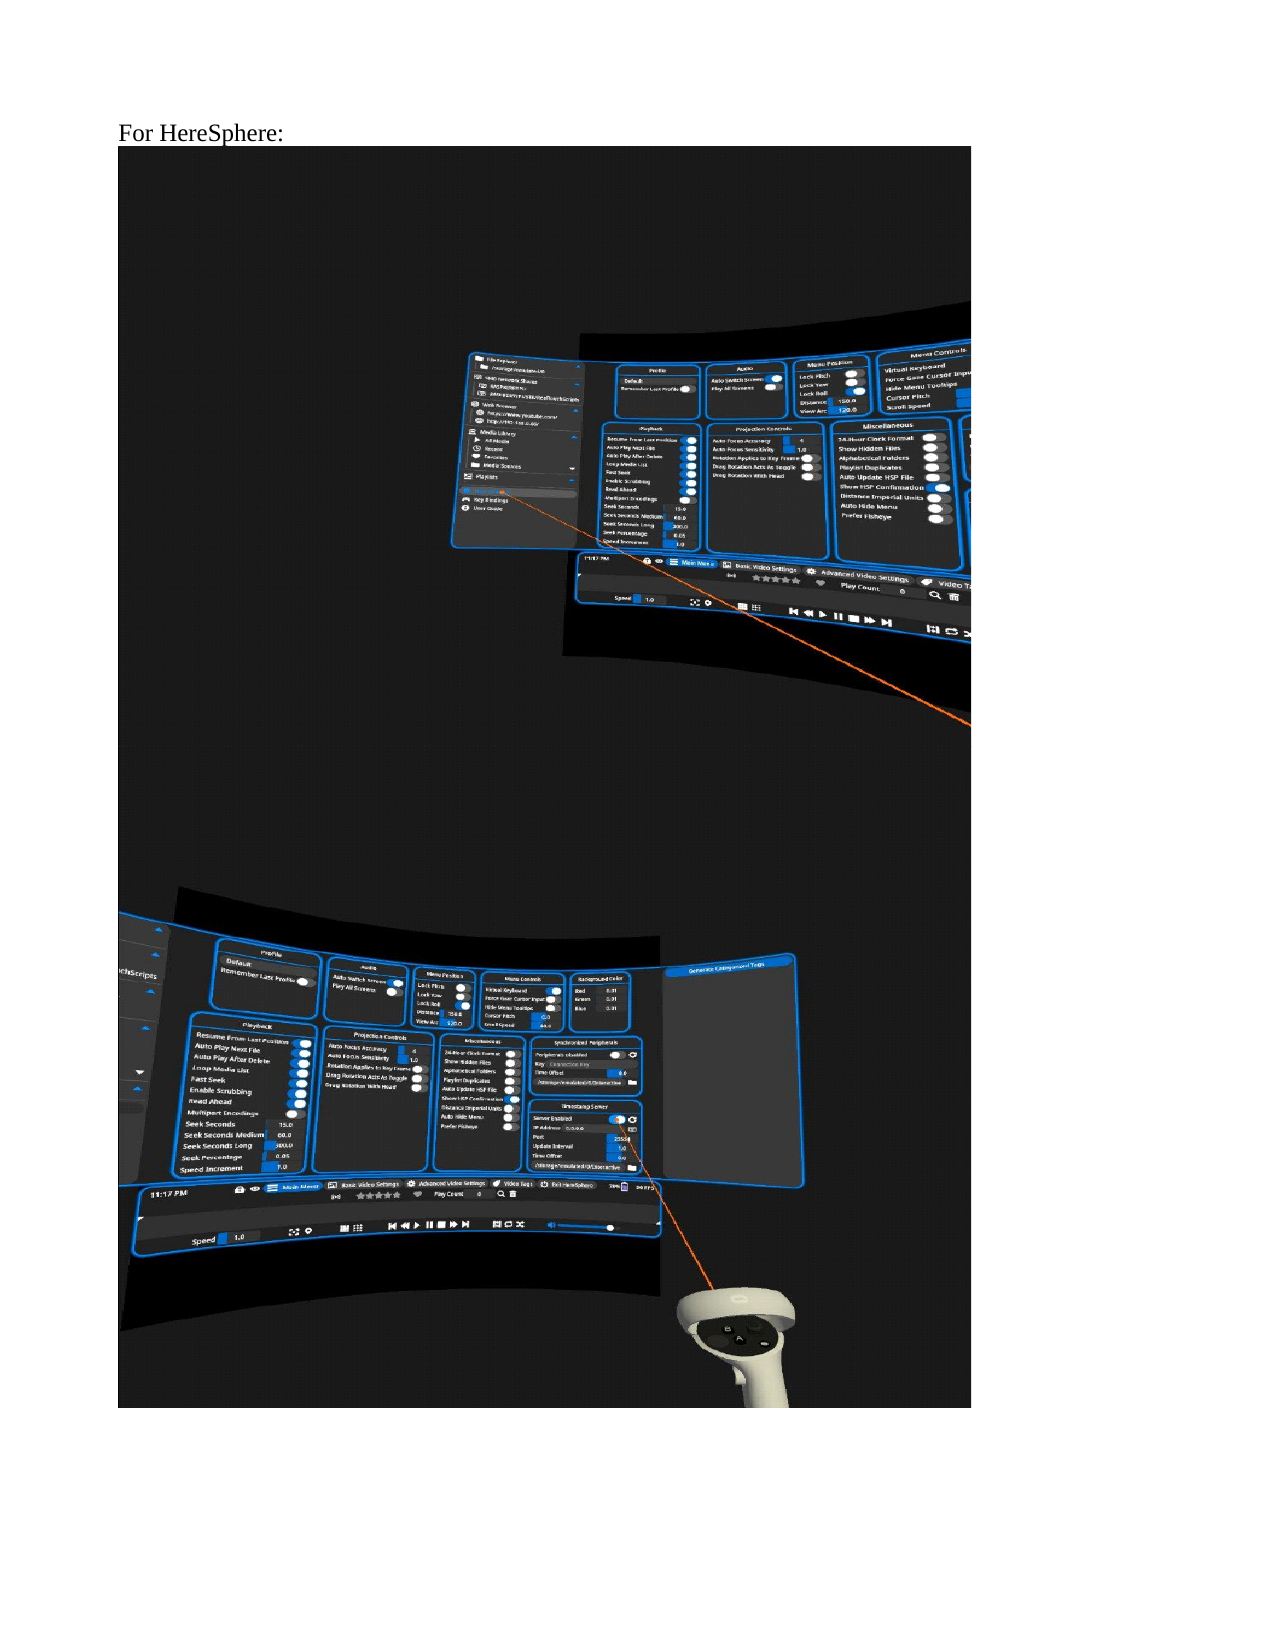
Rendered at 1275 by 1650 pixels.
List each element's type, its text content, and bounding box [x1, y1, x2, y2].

text For HereSphere: [118, 118, 1157, 147]
